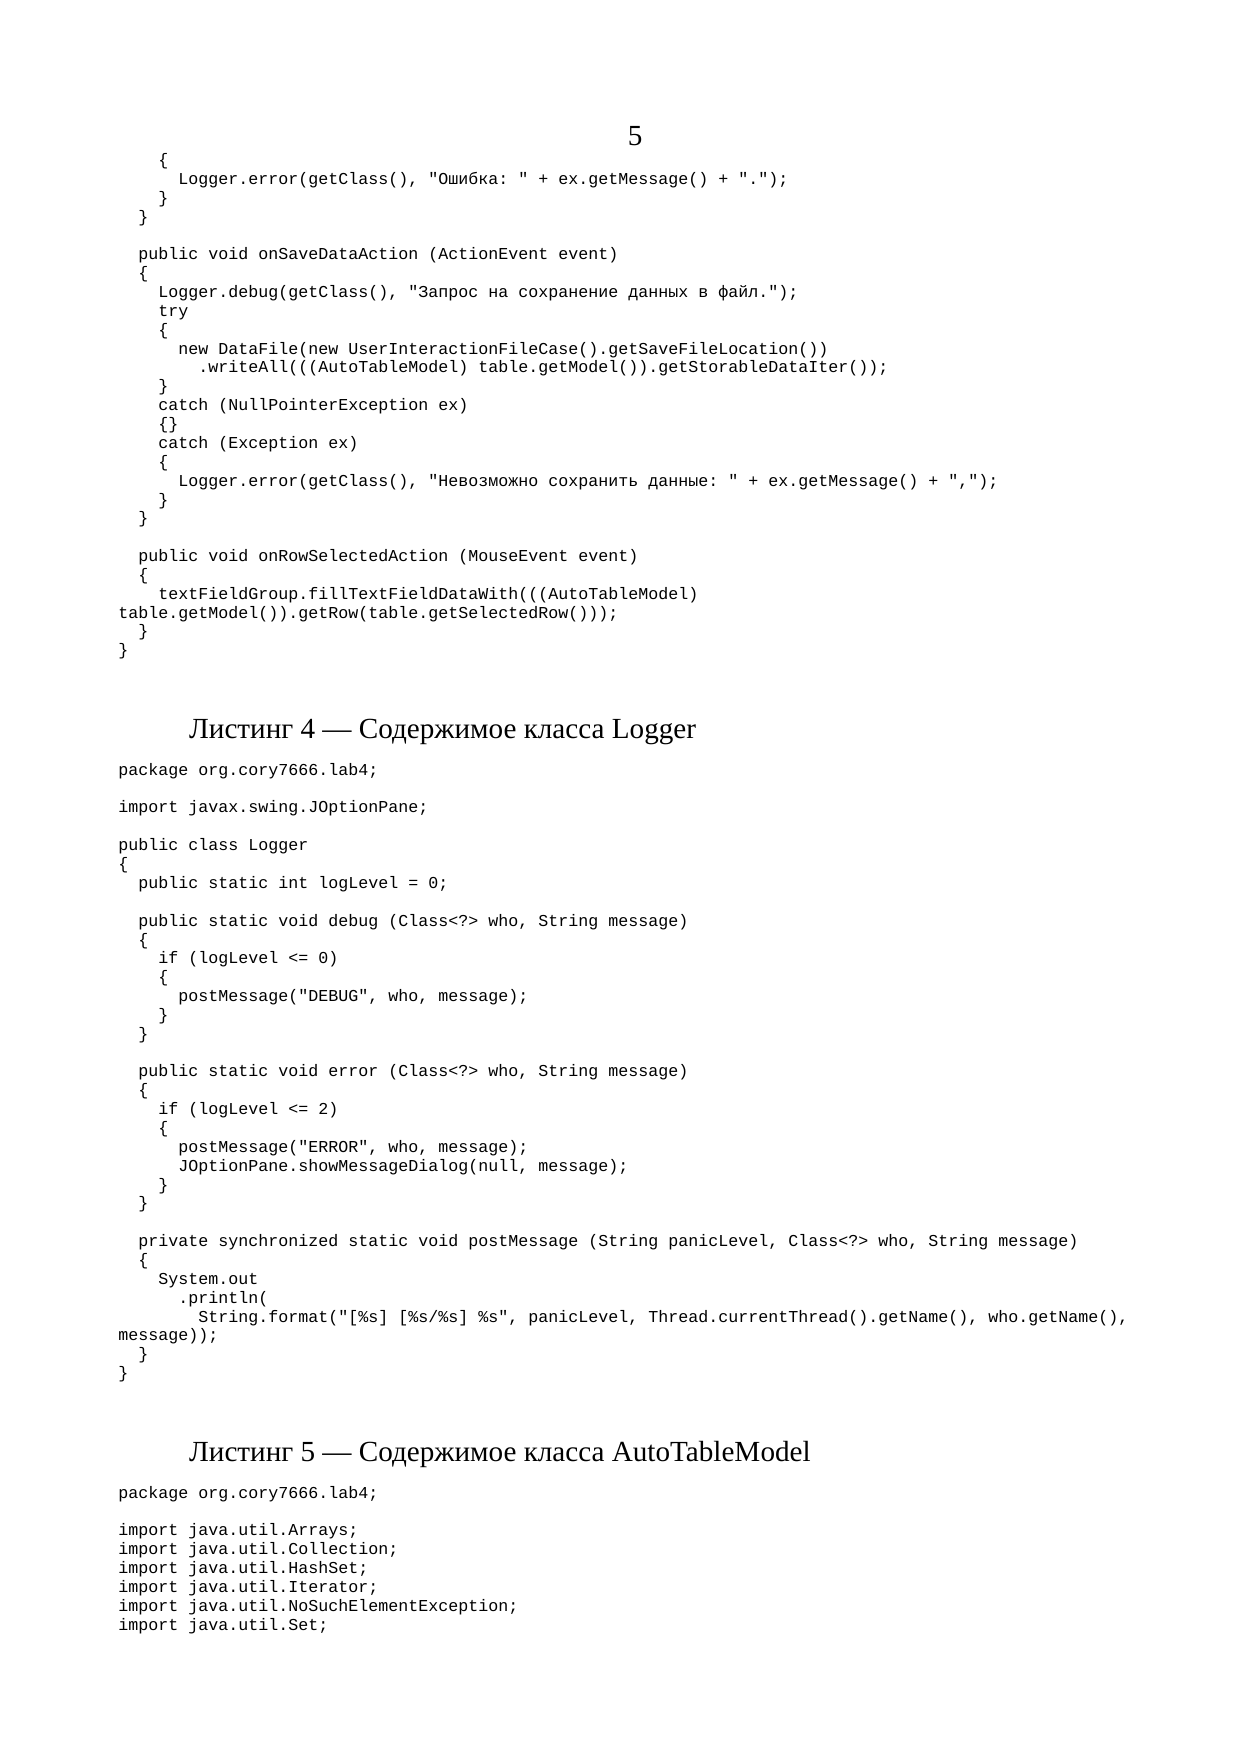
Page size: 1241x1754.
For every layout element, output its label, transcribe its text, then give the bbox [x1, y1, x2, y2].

text {} [118, 416, 1152, 434]
text Листинг 4 — Содержимое класса Logger [118, 711, 1152, 744]
text } [118, 1346, 1152, 1365]
text } [118, 208, 1152, 227]
text new DataFile(new UserInteractionFileCase().getSaveFileLocation()) [118, 340, 1152, 359]
text .println( [118, 1289, 1152, 1308]
text { [118, 856, 1152, 874]
text private synchronized static void postMessage (String panicLevel, Class<?> who, String message) [118, 1233, 1152, 1252]
text } [118, 378, 1152, 397]
text Logger.debug(getClass(), "Запрос на сохранение данных в файл."); [118, 284, 1152, 302]
text catch (Exception ex) [118, 434, 1152, 453]
text public static int logLevel = 0; [118, 874, 1152, 893]
text } [118, 1025, 1152, 1044]
text { [118, 1252, 1152, 1270]
text } [118, 491, 1152, 510]
text try [118, 302, 1152, 321]
text { [118, 1119, 1152, 1138]
text public void onRowSelectedAction (MouseEvent event) [118, 548, 1152, 566]
text { [118, 969, 1152, 988]
text public void onSaveDataAction (ActionEvent event) [118, 246, 1152, 265]
text public class Logger [118, 837, 1152, 856]
text } [118, 1195, 1152, 1214]
text Logger.error(getClass(), "Ошибка: " + ex.getMessage() + "."); [118, 171, 1152, 189]
text import javax.swing.JOptionPane; [118, 799, 1152, 818]
text { [118, 931, 1152, 950]
text if (logLevel <= 2) [118, 1101, 1152, 1119]
text import java.util.Arrays; [118, 1522, 1152, 1541]
text package org.cory7666.lab4; [118, 761, 1152, 780]
text .writeAll(((AutoTableModel) table.getModel()).getStorableDataIter()); [118, 359, 1152, 378]
text } [118, 623, 1152, 642]
text public static void error (Class<?> who, String message) [118, 1063, 1152, 1082]
text textFieldGroup.fillTextFieldDataWith(((AutoTableModel) table.getModel()).getRow(table.getSelectedRow())); [118, 585, 1152, 623]
text } [118, 1365, 1152, 1383]
text package org.cory7666.lab4; [118, 1484, 1152, 1503]
text catch (NullPointerException ex) [118, 397, 1152, 416]
text { [118, 321, 1152, 340]
text System.out [118, 1270, 1152, 1289]
text import java.util.Iterator; [118, 1578, 1152, 1597]
text } [118, 189, 1152, 208]
text if (logLevel <= 0) [118, 950, 1152, 969]
text { [118, 566, 1152, 585]
text } [118, 1176, 1152, 1195]
text import java.util.HashSet; [118, 1559, 1152, 1578]
text { [118, 1082, 1152, 1101]
text { [118, 453, 1152, 472]
text postMessage("DEBUG", who, message); [118, 988, 1152, 1006]
text public static void debug (Class<?> who, String message) [118, 912, 1152, 931]
text Листинг 5 — Содержимое класса AutoTableModel [118, 1434, 1152, 1467]
text } [118, 1006, 1152, 1025]
text JOptionPane.showMessageDialog(null, message); [118, 1157, 1152, 1176]
text import java.util.Collection; [118, 1541, 1152, 1559]
text import java.util.NoSuchElementException; [118, 1597, 1152, 1616]
text String.format("[%s] [%s/%s] %s", panicLevel, Thread.currentThread().getName(), who.getName(), message)); [118, 1308, 1152, 1346]
text { [118, 265, 1152, 284]
text import java.util.Set; [118, 1616, 1152, 1635]
text { [118, 152, 1152, 171]
text } [118, 510, 1152, 529]
text Logger.error(getClass(), "Невозможно сохранить данные: " + ex.getMessage() + ","); [118, 472, 1152, 491]
text postMessage("ERROR", who, message); [118, 1138, 1152, 1157]
text } [118, 642, 1152, 661]
